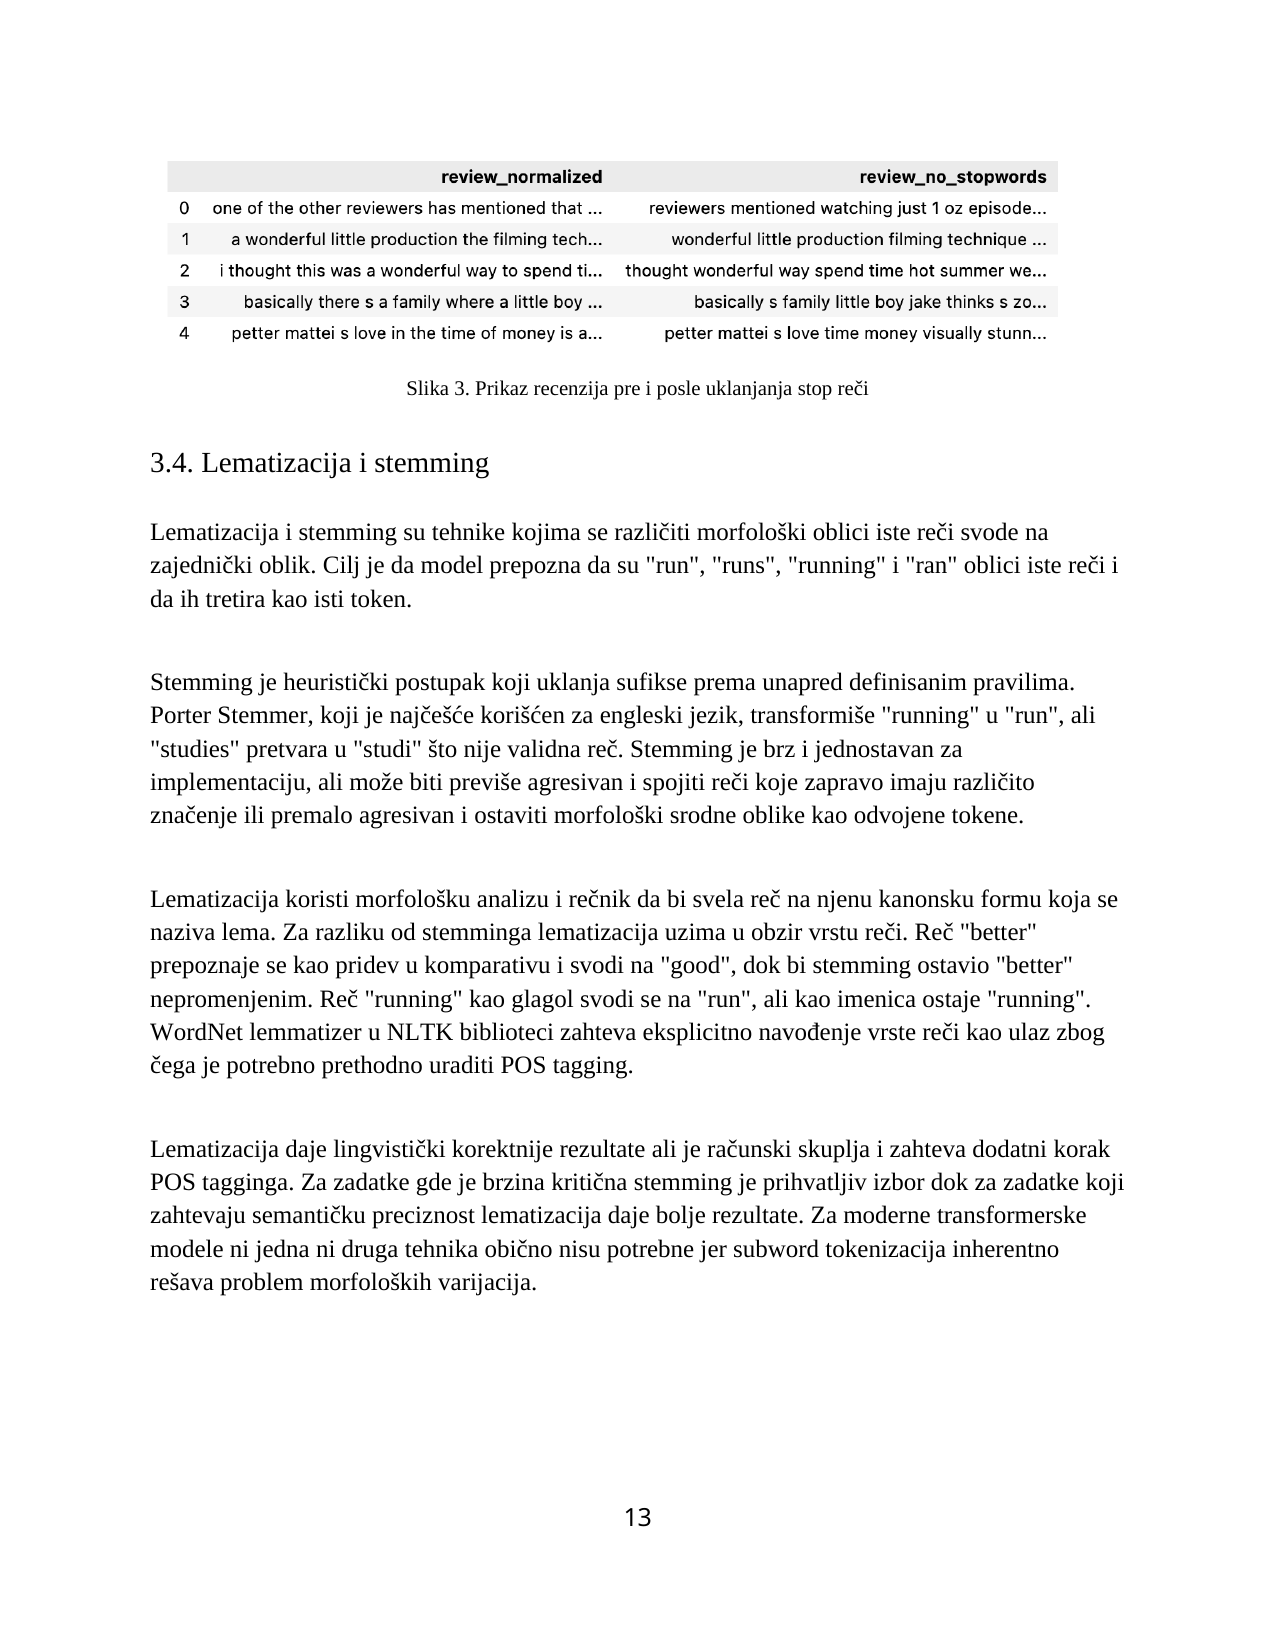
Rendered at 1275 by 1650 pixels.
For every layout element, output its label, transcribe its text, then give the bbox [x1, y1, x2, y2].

text Lematizacija koristi morfološku analizu i rečnik da bi svela reč na njenu kanonsku formu koja se naziva lema. Za razliku od stemminga lematizacija uzima u obzir vrstu reči. Reč "better" prepoznaje se kao pridev u komparativu i svodi na "good", dok bi stemming ostavio "better" nepromenjenim. Reč "running" kao glagol svodi se na "run", ali kao imenica ostaje "running". WordNet lemmatizer u NLTK biblioteci zahteva eksplicitno navođenje vrste reči kao ulaz zbog čega je potrebno prethodno uraditi POS tagging. [150, 884, 1125, 1079]
text Slika 3. Prikaz recenzija pre i posle uklanjanja stop reči [150, 372, 1125, 400]
text Lematizacija i stemming su tehnike kojima se različiti morfološki oblici iste reči svode na zajednički oblik. Cilj je da model prepozna da su "run", "runs", "running" i "ran" oblici iste reči i da ih tretira kao isti token. [150, 517, 1125, 613]
subtitle 3.4. Lematizacija i stemming [150, 445, 1125, 479]
text Lematizacija daje lingvistički korektnije rezultate ali je računski skuplja i zahteva dodatni korak POS tagginga. Za zadatke gde je brzina kritična stemming je prihvatljiv izbor dok za zadatke koji zahtevaju semantičku preciznost lematizacija daje bolje rezultate. Za moderne transformerske modele ni jedna ni druga tehnika obično nisu potrebne jer subword tokenizacija inherentno rešava problem morfoloških varijacija. [150, 1134, 1125, 1296]
text Stemming je heuristički postupak koji uklanja sufikse prema unapred definisanim pravilima. Porter Stemmer, koji je najčešće korišćen za engleski jezik, transformiše "running" u "run", ali "studies" pretvara u "studi" što nije validna reč. Stemming je brz i jednostavan za implementaciju, ali može biti previše agresivan i spojiti reči koje zapravo imaju različito značenje ili premalo agresivan i ostaviti morfološki srodne oblike kao odvojene tokene. [150, 667, 1125, 829]
